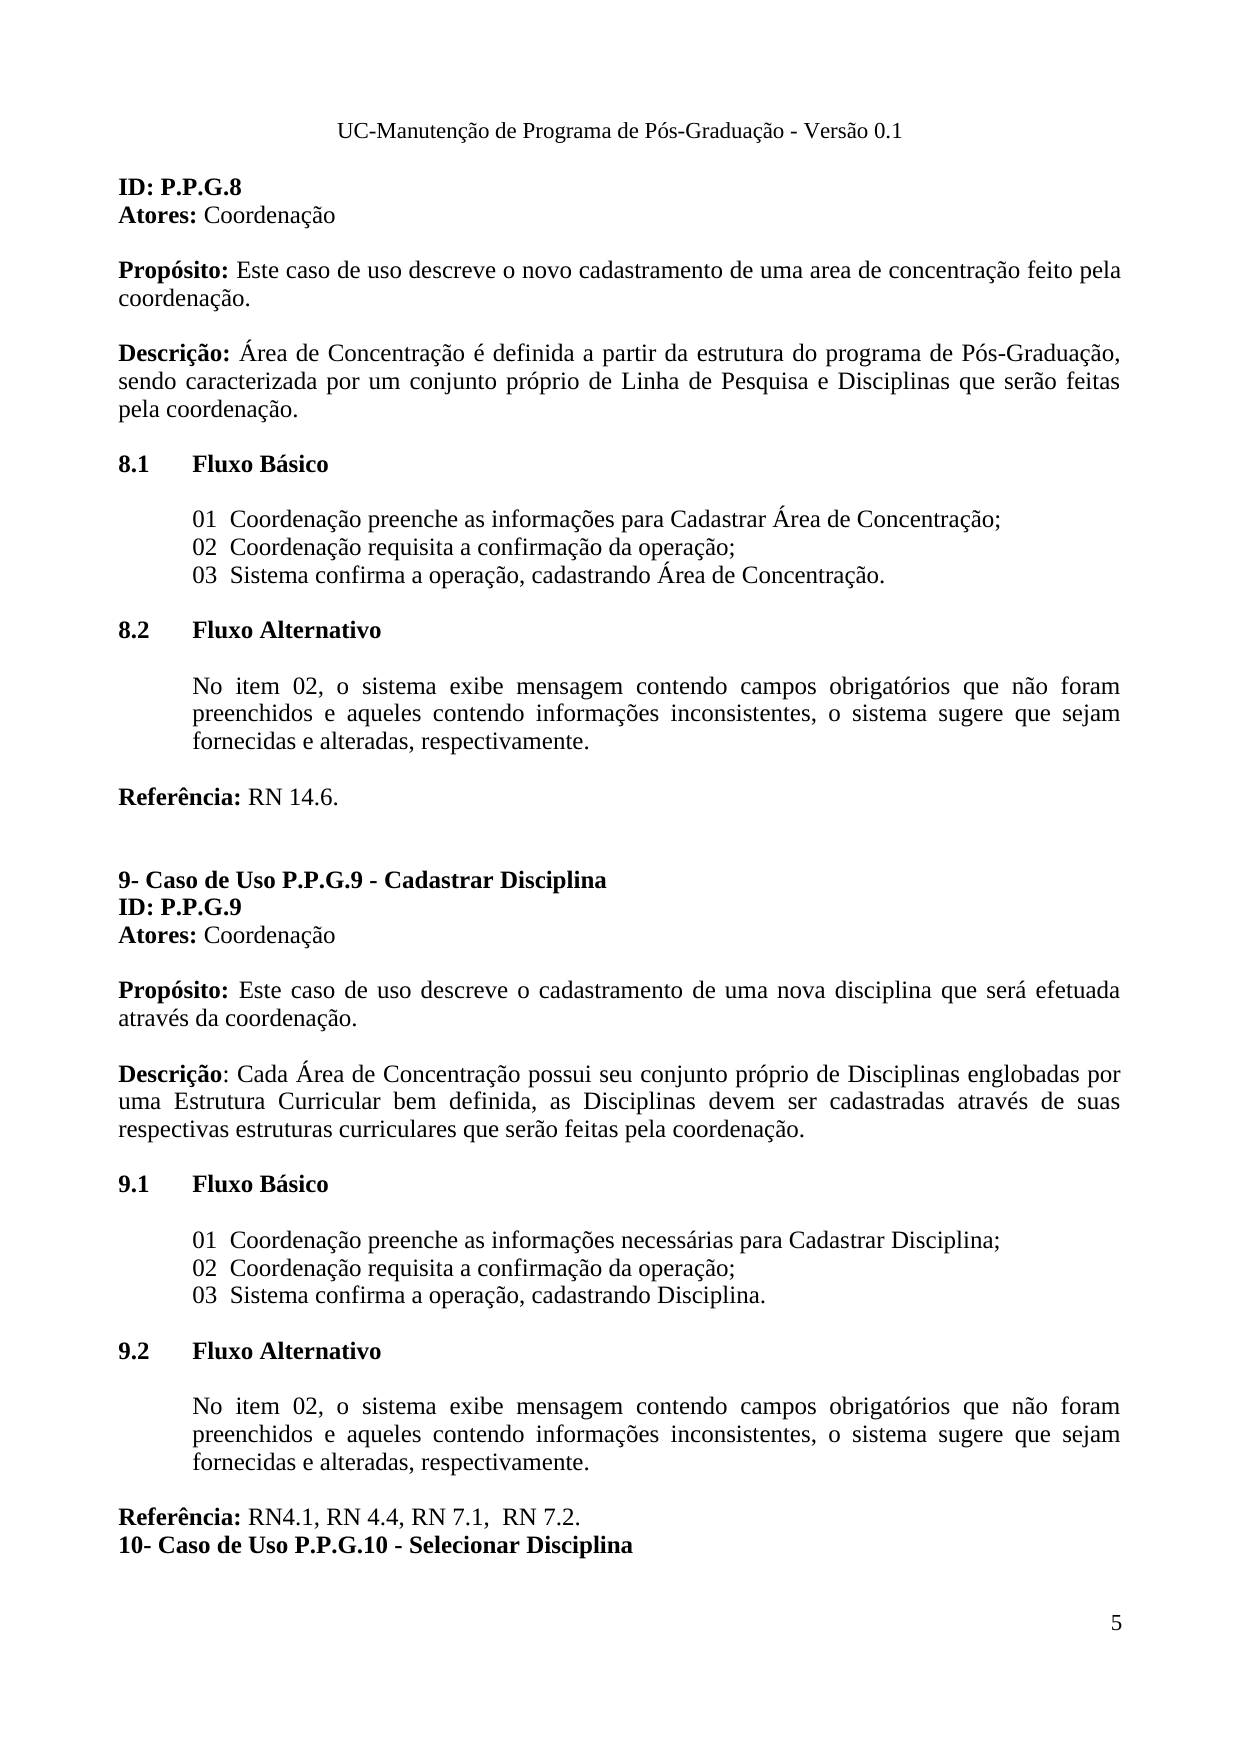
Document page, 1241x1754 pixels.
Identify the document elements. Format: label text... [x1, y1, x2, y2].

text 9.2 Fluxo Alternativo [118, 1337, 1122, 1364]
text ID: P.P.G.8 [118, 173, 1122, 201]
text Propósito: Este caso de uso descreve o cadastramento de uma nova disciplina que será efetuada através da coordenação. [118, 977, 1122, 1032]
text 8.2 Fluxo Alternativo [118, 616, 1122, 644]
text 03 Sistema confirma a operação, cadastrando Disciplina. [192, 1281, 1122, 1309]
text No item 02, o sistema exibe mensagem contendo campos obrigatórios que não foram preenchidos e aqueles contendo informações inconsistentes, o sistema sugere que sejam fornecidas e alteradas, respectivamente. [192, 1392, 1122, 1475]
text Propósito: Este caso de uso descreve o novo cadastramento de uma area de concentração feito pela coordenação. [118, 256, 1122, 312]
text Descrição: Área de Concentração é definida a partir da estrutura do programa de Pós-Graduação, sendo caracterizada por um conjunto próprio de Linha de Pesquisa e Disciplinas que serão feitas pela coordenação. [118, 339, 1122, 422]
text 01 Coordenação preenche as informações para Cadastrar Área de Concentração; [192, 506, 1122, 533]
text 03 Sistema confirma a operação, cadastrando Área de Concentração. [192, 561, 1122, 589]
text 10- Caso de Uso P.P.G.10 - Selecionar Disciplina [118, 1531, 1122, 1558]
text 02 Coordenação requisita a confirmação da operação; [192, 533, 1122, 561]
text 01 Coordenação preenche as informações necessárias para Cadastrar Disciplina; [192, 1226, 1122, 1254]
text No item 02, o sistema exibe mensagem contendo campos obrigatórios que não foram preenchidos e aqueles contendo informações inconsistentes, o sistema sugere que sejam fornecidas e alteradas, respectivamente. [192, 672, 1122, 755]
text ID: P.P.G.9 [118, 893, 1122, 921]
text Referência: RN 14.6. [118, 783, 1122, 810]
text Referência: RN4.1, RN 4.4, RN 7.1, RN 7.2. [118, 1503, 1122, 1531]
text 9- Caso de Uso P.P.G.9 - Cadastrar Disciplina [118, 866, 1122, 893]
text Atores: Coordenação [118, 921, 1122, 949]
text 9.1 Fluxo Básico [118, 1171, 1122, 1198]
text 8.1 Fluxo Básico [118, 450, 1122, 478]
text 02 Coordenação requisita a confirmação da operação; [192, 1254, 1122, 1281]
text Atores: Coordenação [118, 201, 1122, 228]
text Descrição: Cada Área de Concentração possui seu conjunto próprio de Disciplinas englobadas por uma Estrutura Curricular bem definida, as Disciplinas devem ser cadastradas através de suas respectivas estruturas curriculares que serão feitas pela coordenação. [118, 1060, 1122, 1143]
